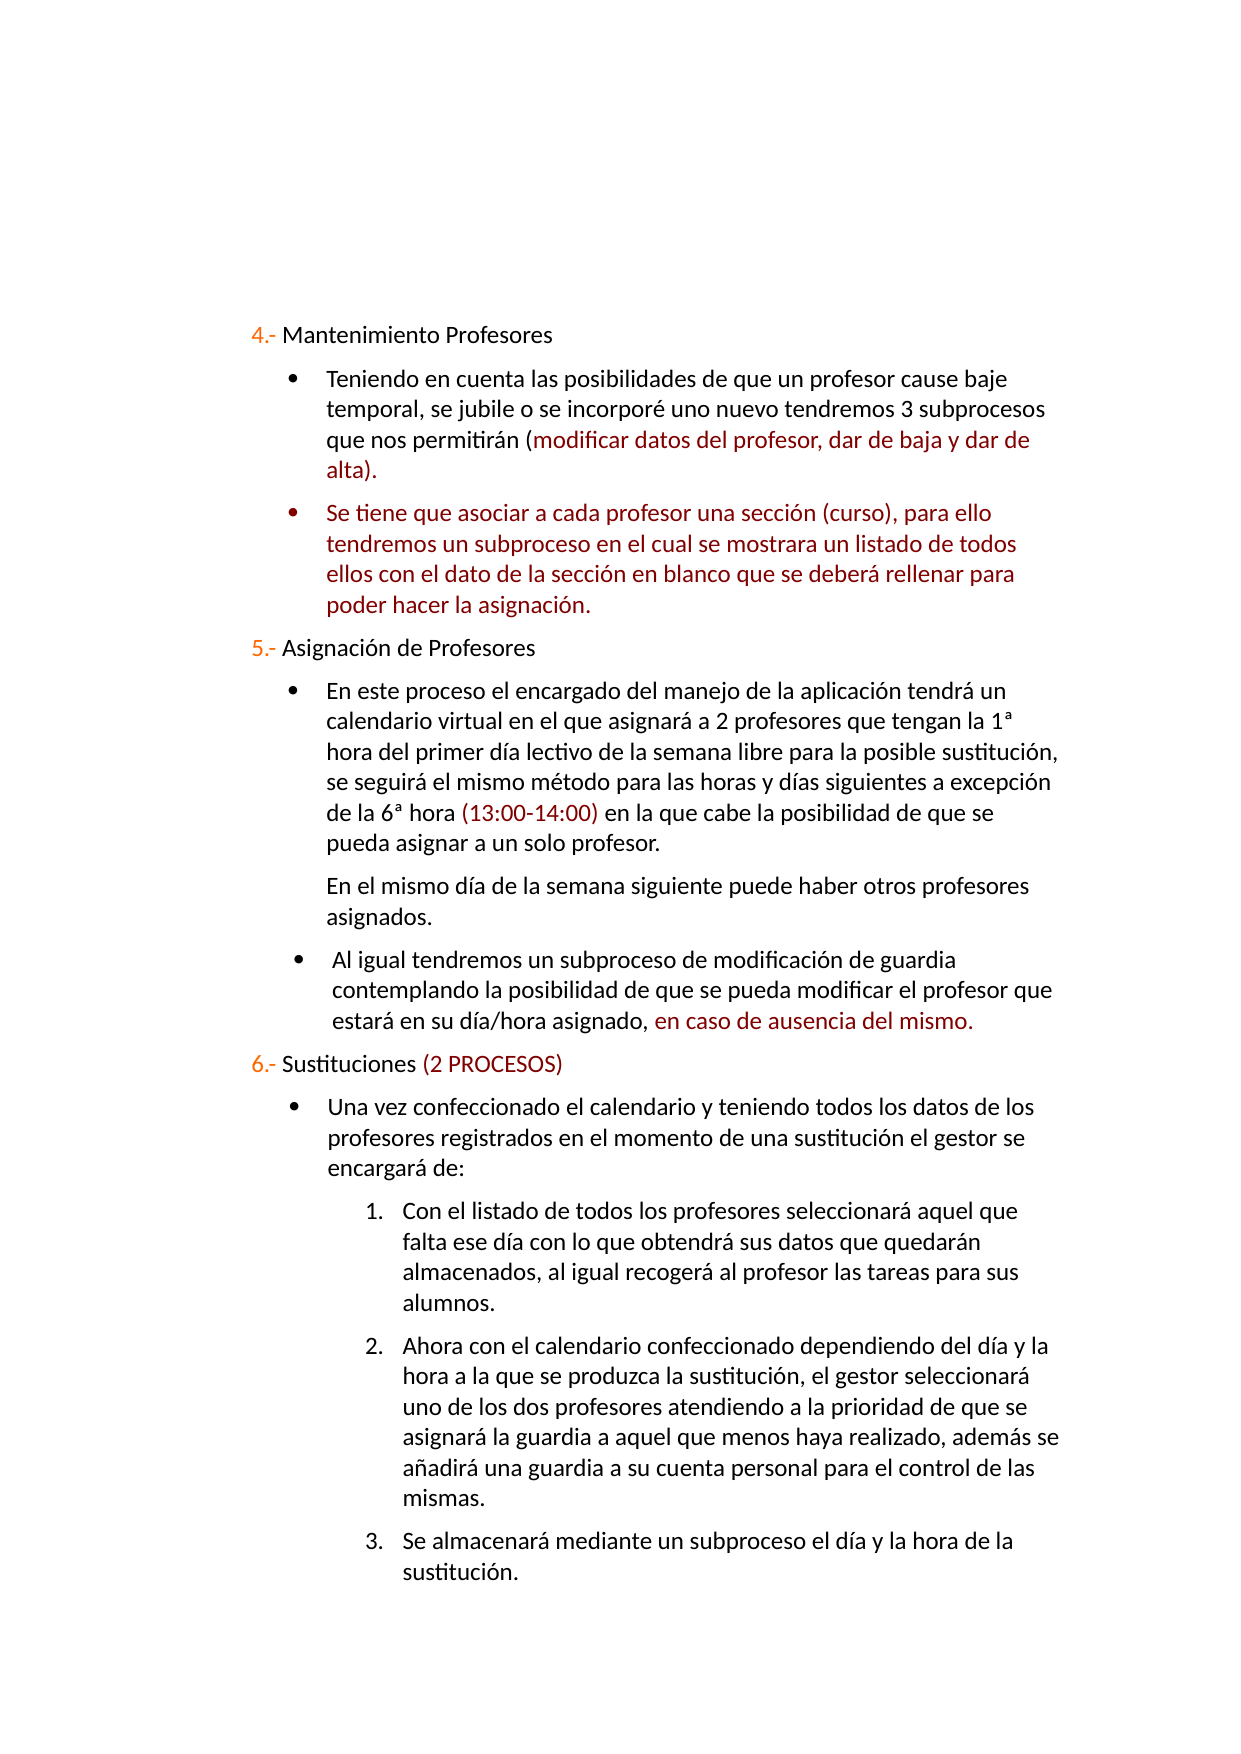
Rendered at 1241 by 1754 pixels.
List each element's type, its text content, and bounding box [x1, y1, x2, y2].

list Se tiene que asociar a cada profesor una sección (curso), para ello tendremos un subproceso en el cual se mostrara un listado de todos ellos con el dato de la sección en blanco que se deberá rellenar para poder hacer la asignación. [288, 497, 1063, 619]
list En este proceso el encargado del manejo de la aplicación tendrá un calendario virtual en el que asignará a 2 profesores que tengan la 1ª hora del primer día lectivo de la semana libre para la posible sustitución, se seguirá el mismo método para las horas y días siguientes a excepción de la 6ª hora (13:00-14:00) en la que cabe la posibilidad de que se pueda asignar a un solo profesor. [288, 675, 1063, 858]
list Al igual tendremos un subproceso de modificación de guardia contemplando la posibilidad de que se pueda modificar el profesor que estará en su día/hora asignado, en caso de ausencia del mismo. [294, 944, 1063, 1036]
text 5.- Asignación de Profesores [251, 632, 1063, 662]
list Una vez confeccionado el calendario y teniendo todos los datos de los profesores registrados en el momento de una sustitución el gestor se encargará de: [290, 1091, 1063, 1183]
list Ahora con el calendario confeccionado dependiendo del día y la hora a la que se produzca la sustitución, el gestor seleccionará uno de los dos profesores atendiendo a la prioridad de que se asignará la guardia a aquel que menos haya realizado, además se añadirá una guardia a su cuenta personal para el control de las mismas. [365, 1330, 1063, 1513]
list Se almacenará mediante un subproceso el día y la hora de la sustitución. [365, 1525, 1063, 1586]
list Con el listado de todos los profesores seleccionará aquel que falta ese día con lo que obtendrá sus datos que quedarán almacenados, al igual recogerá al profesor las tareas para sus alumnos. [365, 1195, 1063, 1317]
text En el mismo día de la semana siguiente puede haber otros profesores asignados. [326, 871, 1063, 932]
text 4.- Mantenimiento Profesores [251, 320, 1063, 350]
text 6.- Sustituciones (2 PROCESOS) [251, 1048, 1063, 1079]
list Teniendo en cuenta las posibilidades de que un profesor cause baje temporal, se jubile o se incorporé uno nuevo tendremos 3 subprocesos que nos permitirán (modificar datos del profesor, dar de baja y dar de alta). [288, 363, 1063, 485]
